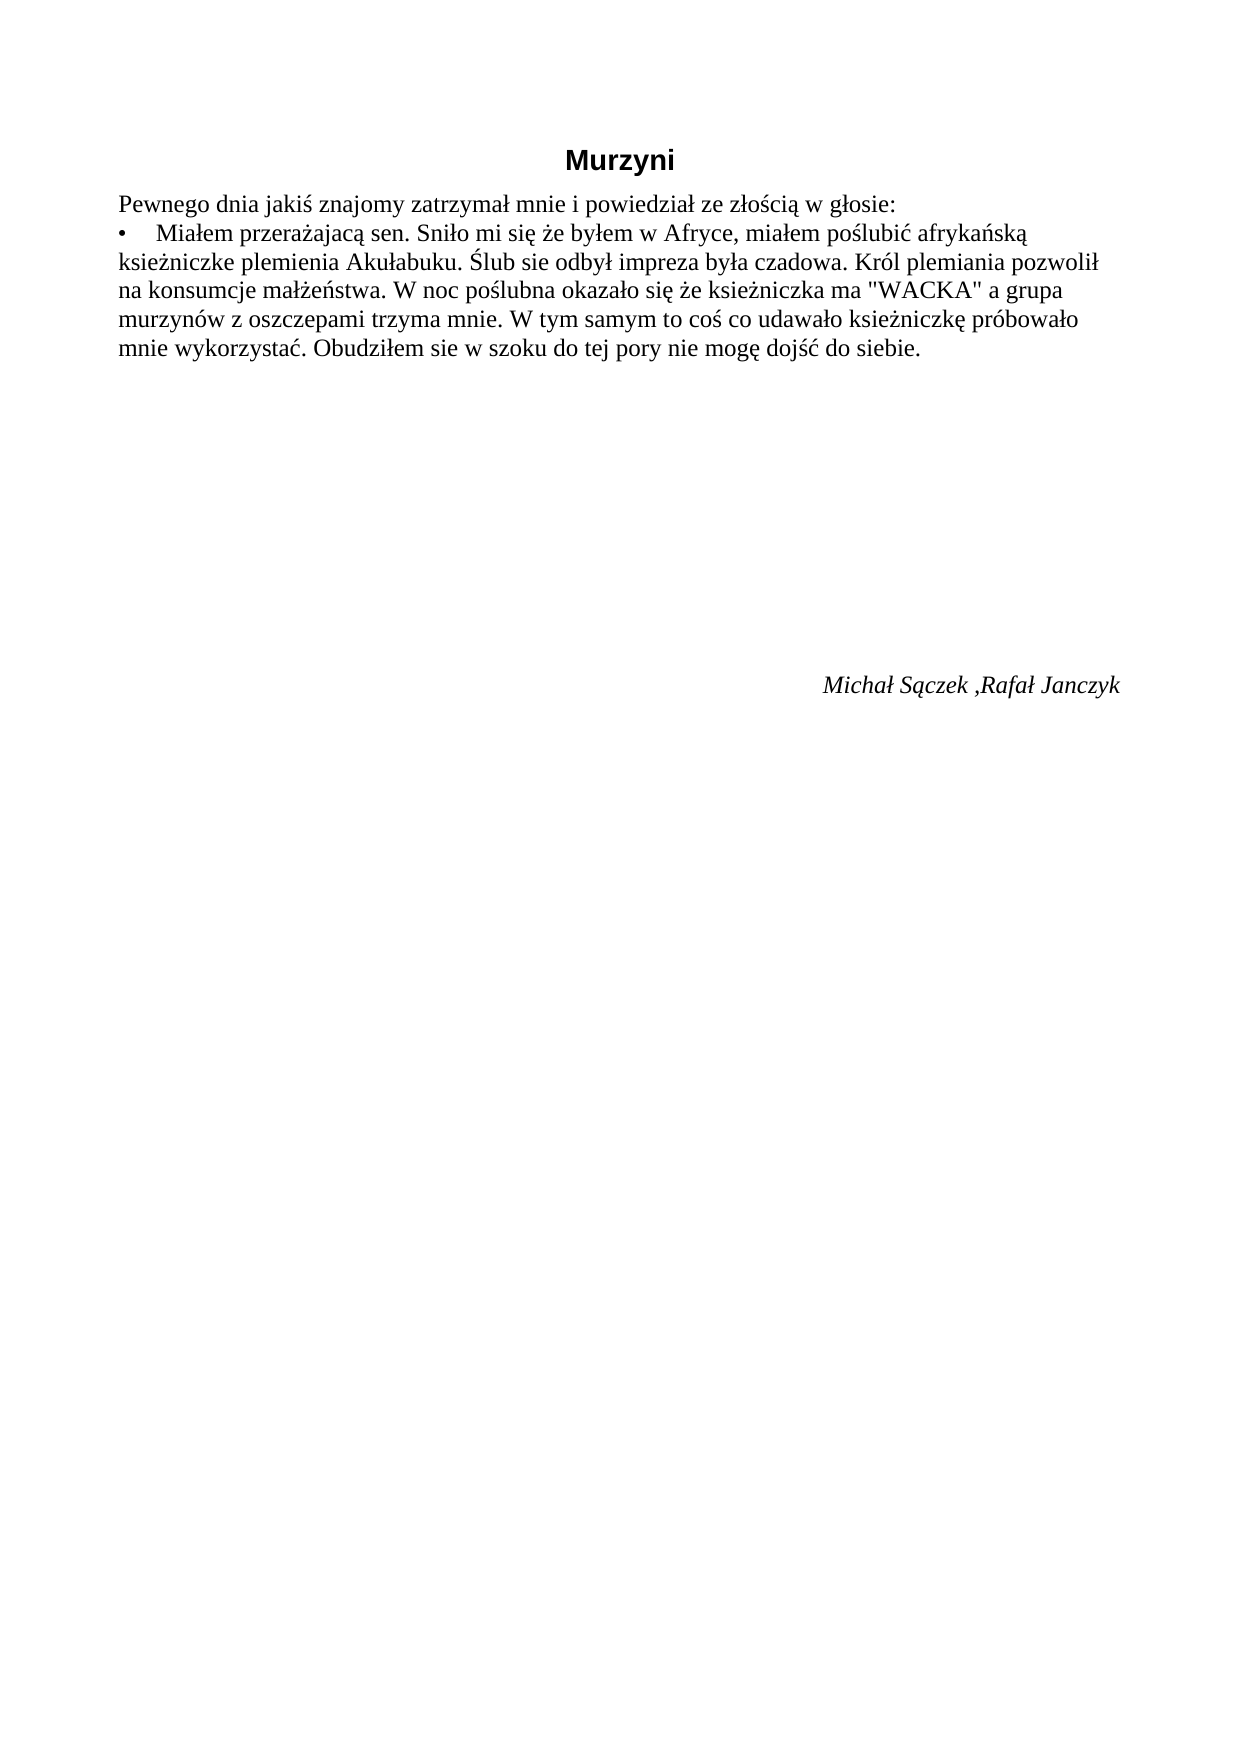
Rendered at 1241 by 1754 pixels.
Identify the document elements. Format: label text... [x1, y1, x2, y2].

list Miałem przerażajacą sen. Sniło mi się że byłem w Afryce, miałem poślubić afrykańską ksieżniczke plemienia Akułabuku. Ślub sie odbył impreza była czadowa. Król plemiania pozwolił na konsumcje małżeństwa. W noc poślubna okazało się że ksieżniczka ma "WACKA" a grupa murzynów z oszczepami trzyma mnie. W tym samym to coś co udawało ksieżniczkę próbowało mnie wykorzystać. Obudziłem sie w szoku do tej pory nie mogę dojść do siebie. [81, 218, 1122, 362]
text Michał Sączek ,Rafał Janczyk [118, 670, 1122, 699]
text Pewnego dnia jakiś znajomy zatrzymał mnie i powiedział ze złością w głosie: [118, 189, 1122, 218]
text Murzyni [118, 143, 1122, 177]
